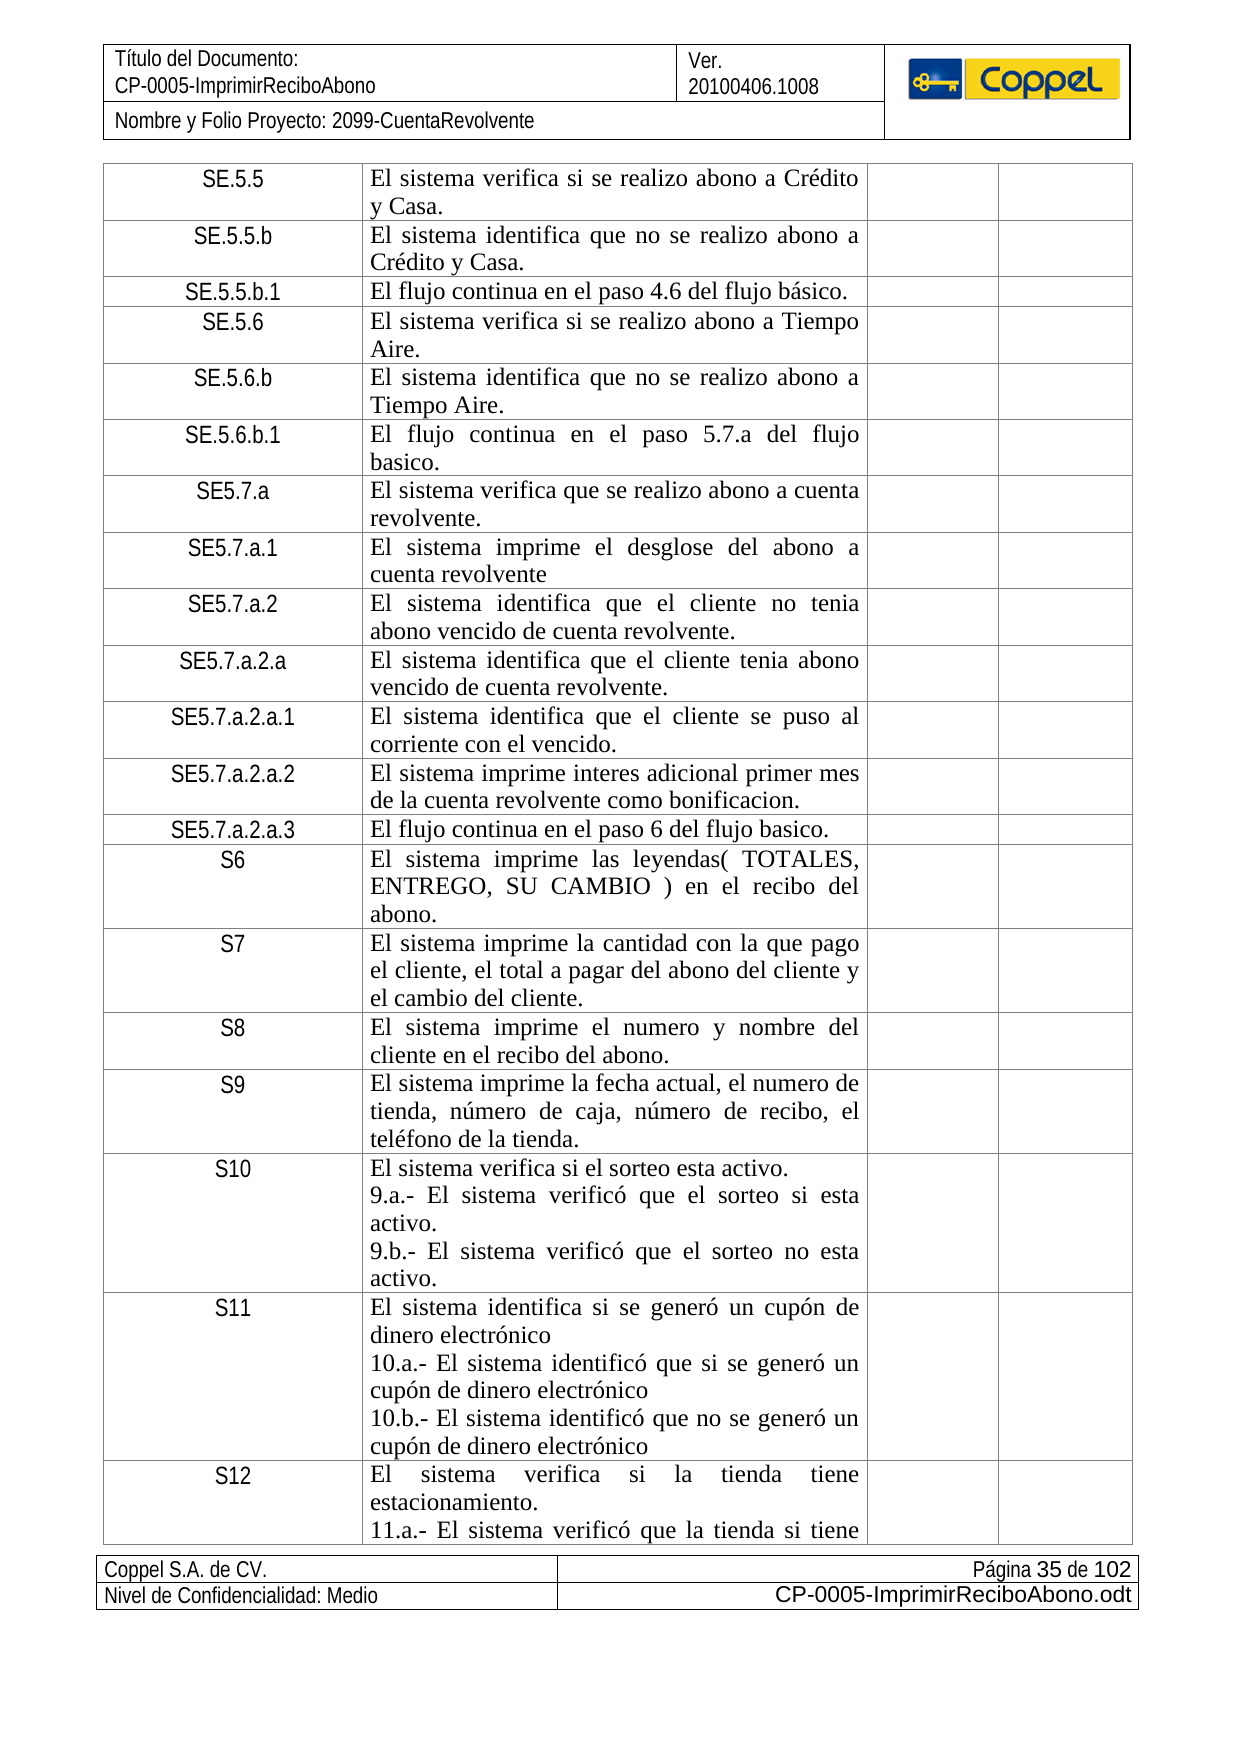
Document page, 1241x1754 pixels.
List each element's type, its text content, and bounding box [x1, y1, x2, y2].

table_cell El sistema imprime el numero y nombre del cliente en el recibo del abono. [363, 1013, 867, 1068]
table_cell El sistema identifica que no se realizo abono a Crédito y Casa. [363, 221, 867, 276]
table_cell [868, 589, 998, 645]
table_cell [868, 221, 998, 276]
table_cell SE5.7.a.1 [104, 533, 362, 588]
table_cell S11 [104, 1293, 362, 1459]
table_cell [868, 646, 998, 701]
table_cell [999, 1461, 1132, 1544]
table_cell [868, 307, 998, 362]
table_cell S7 [104, 929, 362, 1012]
table_cell [999, 929, 1132, 1012]
table_cell [868, 815, 998, 844]
table_cell SE5.7.a.2.a.1 [104, 702, 362, 758]
table_cell [868, 164, 998, 220]
table_cell [999, 845, 1132, 928]
table_cell El sistema imprime las leyendas( TOTALES, ENTREGO, SU CAMBIO ) en el recibo del abono. [363, 845, 867, 928]
table_cell [868, 1461, 998, 1544]
table_cell El sistema imprime interes adicional primer mes de la cuenta revolvente como bonificacion. [363, 759, 867, 814]
table_cell S6 [104, 845, 362, 928]
table_cell [868, 1293, 998, 1459]
table_cell [868, 364, 998, 419]
table_cell S8 [104, 1013, 362, 1068]
table_cell [999, 364, 1132, 419]
table_cell [999, 277, 1132, 306]
table_cell [868, 759, 998, 814]
table_cell SE.5.6 [104, 307, 362, 362]
table_cell SE.5.5.b.1 [104, 277, 362, 306]
table_cell [999, 420, 1132, 475]
table_cell [999, 476, 1132, 532]
table_cell El sistema verifica si se realizo abono a Crédito y Casa. [363, 164, 867, 220]
table_cell SE5.7.a.2 [104, 589, 362, 645]
table_cell El sistema imprime la fecha actual, el numero de tienda, número de caja, número de recibo, el teléfono de la tienda. [363, 1070, 867, 1153]
table_cell S12 [104, 1461, 362, 1544]
table_cell [868, 533, 998, 588]
table_cell El sistema identifica si se generó un cupón de dinero electrónico 10.a.- El sistema identificó que si se generó un cupón de dinero electrónico 10.b.- El sistema identificó que no se generó un cupón de dinero electrónico [363, 1293, 867, 1459]
table_cell [868, 1013, 998, 1068]
table_cell SE5.7.a [104, 476, 362, 532]
table_cell [868, 277, 998, 306]
table_cell [868, 702, 998, 758]
table_cell [868, 476, 998, 532]
table_cell S9 [104, 1070, 362, 1153]
table_cell El sistema verifica si la tienda tiene estacionamiento. 11.a.- El sistema verificó que la tienda si tiene [363, 1461, 867, 1544]
table_cell [868, 845, 998, 928]
table_cell [999, 1070, 1132, 1153]
table_cell El sistema verifica si se realizo abono a Tiempo Aire. [363, 307, 867, 362]
table_cell El sistema identifica que el cliente tenia abono vencido de cuenta revolvente. [363, 646, 867, 701]
table_cell SE.5.5 [104, 164, 362, 220]
table_cell El flujo continua en el paso 6 del flujo basico. [363, 815, 867, 844]
table_cell [868, 1154, 998, 1292]
table_cell El sistema identifica que no se realizo abono a Tiempo Aire. [363, 364, 867, 419]
table_cell SE.5.6.b [104, 364, 362, 419]
table_cell El sistema imprime la cantidad con la que pago el cliente, el total a pagar del abono del cliente y el cambio del cliente. [363, 929, 867, 1012]
table_cell El flujo continua en el paso 4.6 del flujo básico. [363, 277, 867, 306]
table_cell [868, 1070, 998, 1153]
table_cell [999, 1293, 1132, 1459]
table_cell [868, 420, 998, 475]
table_cell El sistema identifica que el cliente se puso al corriente con el vencido. [363, 702, 867, 758]
table_cell [999, 164, 1132, 220]
table_cell S10 [104, 1154, 362, 1292]
table_cell [999, 221, 1132, 276]
table_cell [999, 815, 1132, 844]
table_cell SE5.7.a.2.a.2 [104, 759, 362, 814]
table_cell [999, 533, 1132, 588]
table_cell [999, 702, 1132, 758]
table_cell El sistema identifica que el cliente no tenia abono vencido de cuenta revolvente. [363, 589, 867, 645]
table_cell [999, 1154, 1132, 1292]
table_cell [999, 589, 1132, 645]
table_cell [999, 646, 1132, 701]
table_cell El sistema imprime el desglose del abono a cuenta revolvente [363, 533, 867, 588]
table_cell SE5.7.a.2.a.3 [104, 815, 362, 844]
table_cell [999, 1013, 1132, 1068]
table_cell SE.5.5.b [104, 221, 362, 276]
table_cell El sistema verifica que se realizo abono a cuenta revolvente. [363, 476, 867, 532]
table_cell SE.5.6.b.1 [104, 420, 362, 475]
table_cell SE5.7.a.2.a [104, 646, 362, 701]
table_cell El sistema verifica si el sorteo esta activo. 9.a.- El sistema verificó que el sorteo si esta activo. 9.b.- El sistema verificó que el sorteo no esta activo. [363, 1154, 867, 1292]
table_cell [868, 929, 998, 1012]
table_cell [999, 759, 1132, 814]
table_cell [999, 307, 1132, 362]
table_cell El flujo continua en el paso 5.7.a del flujo basico. [363, 420, 867, 475]
